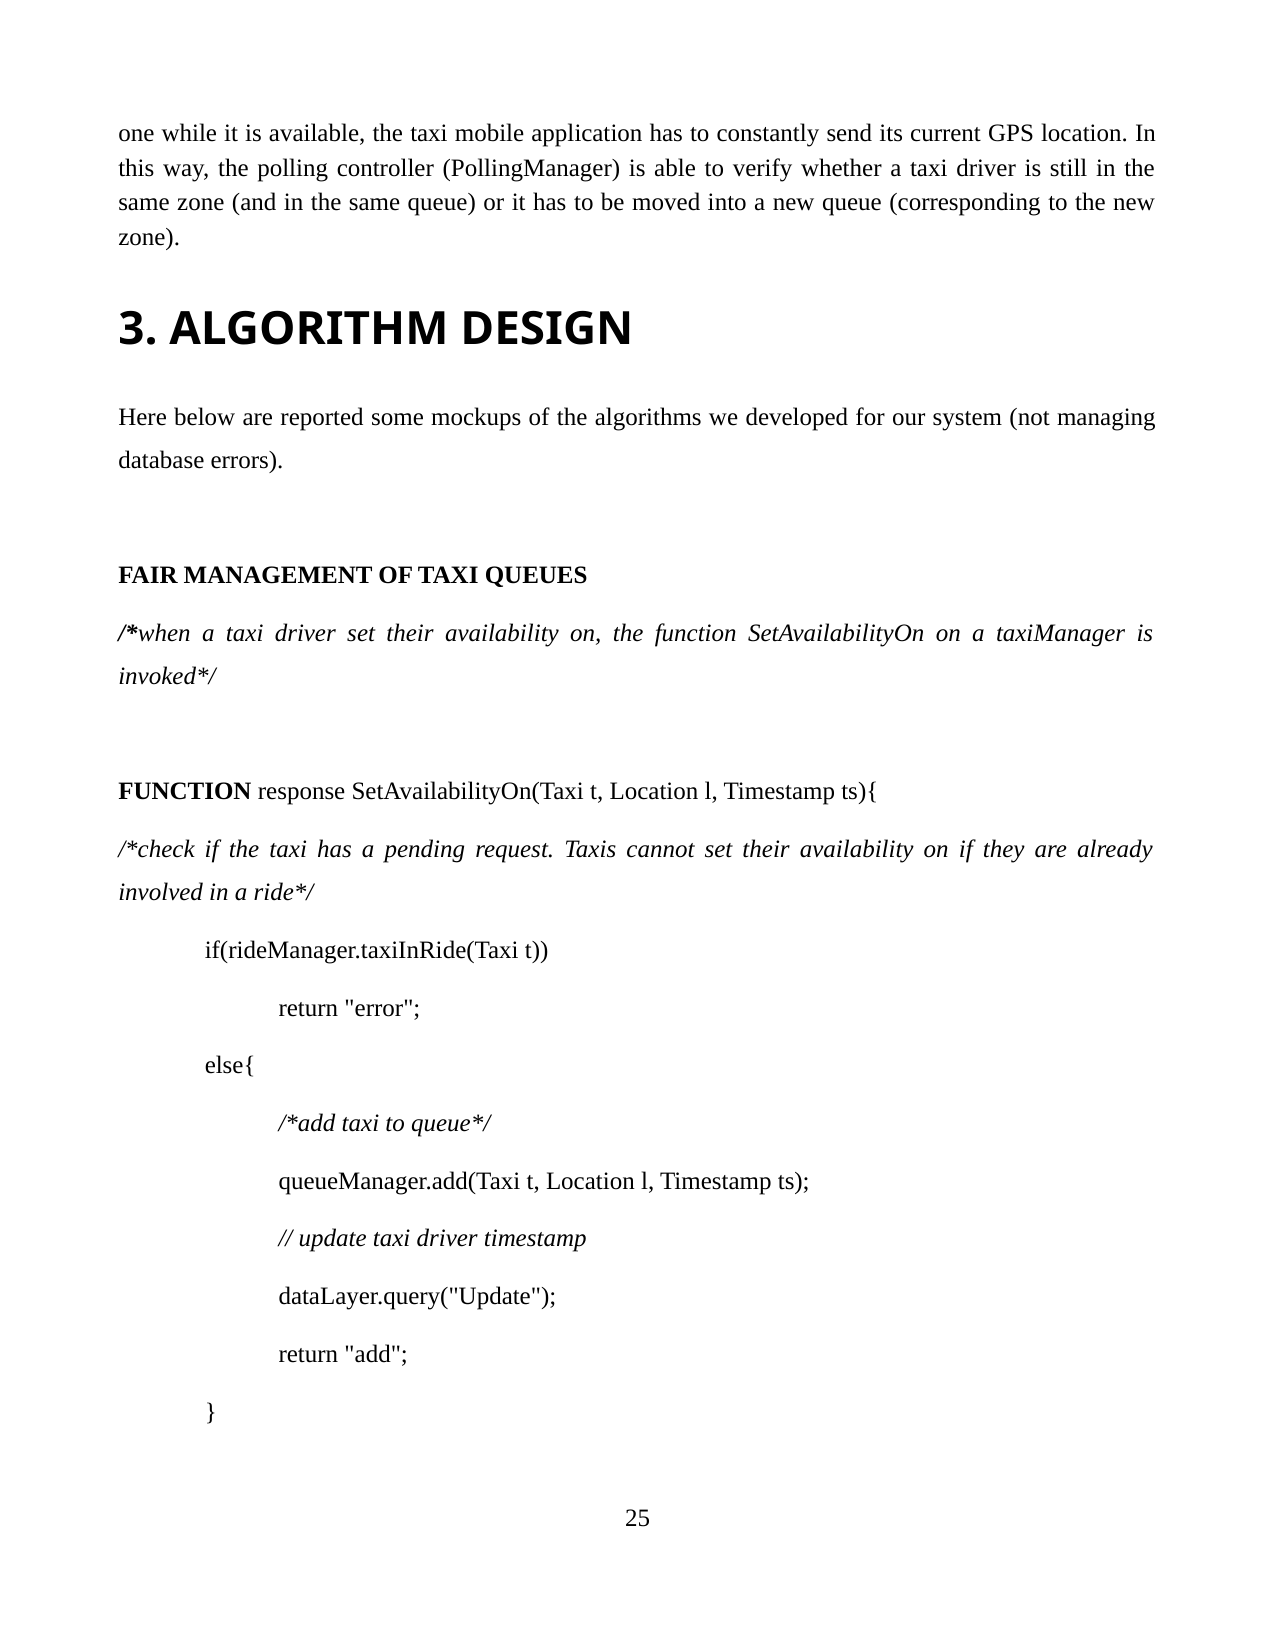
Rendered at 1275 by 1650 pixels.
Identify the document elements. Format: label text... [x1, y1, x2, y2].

text // update taxi driver timestamp [118, 1223, 1157, 1252]
text dataLayer.query("Update"); [118, 1281, 1157, 1310]
text one while it is available, the taxi mobile application has to constantly send its current GPS location. In this way, the polling controller (PollingManager) is able to verify whether a taxi driver is still in the same zone (and in the same queue) or it has to be moved into a new queue (corresponding to the new zone). [118, 118, 1157, 250]
text return "error"; [118, 993, 1157, 1021]
text /*when a taxi driver set their availability on, the function SetAvailabilityOn on a taxiManager is invoked*/ [118, 618, 1157, 690]
text FUNCTION response SetAvailabilityOn(Taxi t, Location l, Timestamp ts){ [118, 776, 1157, 805]
text queueManager.add(Taxi t, Location l, Timestamp ts); [118, 1166, 1157, 1194]
text Here below are reported some mockups of the algorithms we developed for our system (not managing database errors). [118, 402, 1157, 473]
text FAIR MANAGEMENT OF TAXI QUEUES [118, 560, 1157, 589]
text else{ [118, 1050, 1157, 1079]
text /*check if the taxi has a pending request. Taxis cannot set their availability on if they are already involved in a ride*/ [118, 834, 1157, 906]
text /*add taxi to queue*/ [118, 1108, 1157, 1137]
text } [118, 1397, 1157, 1425]
subtitle 3. ALGORITHM DESIGN [118, 296, 1157, 358]
text return "add"; [118, 1339, 1157, 1368]
text if(rideManager.taxiInRide(Taxi t)) [118, 935, 1157, 964]
